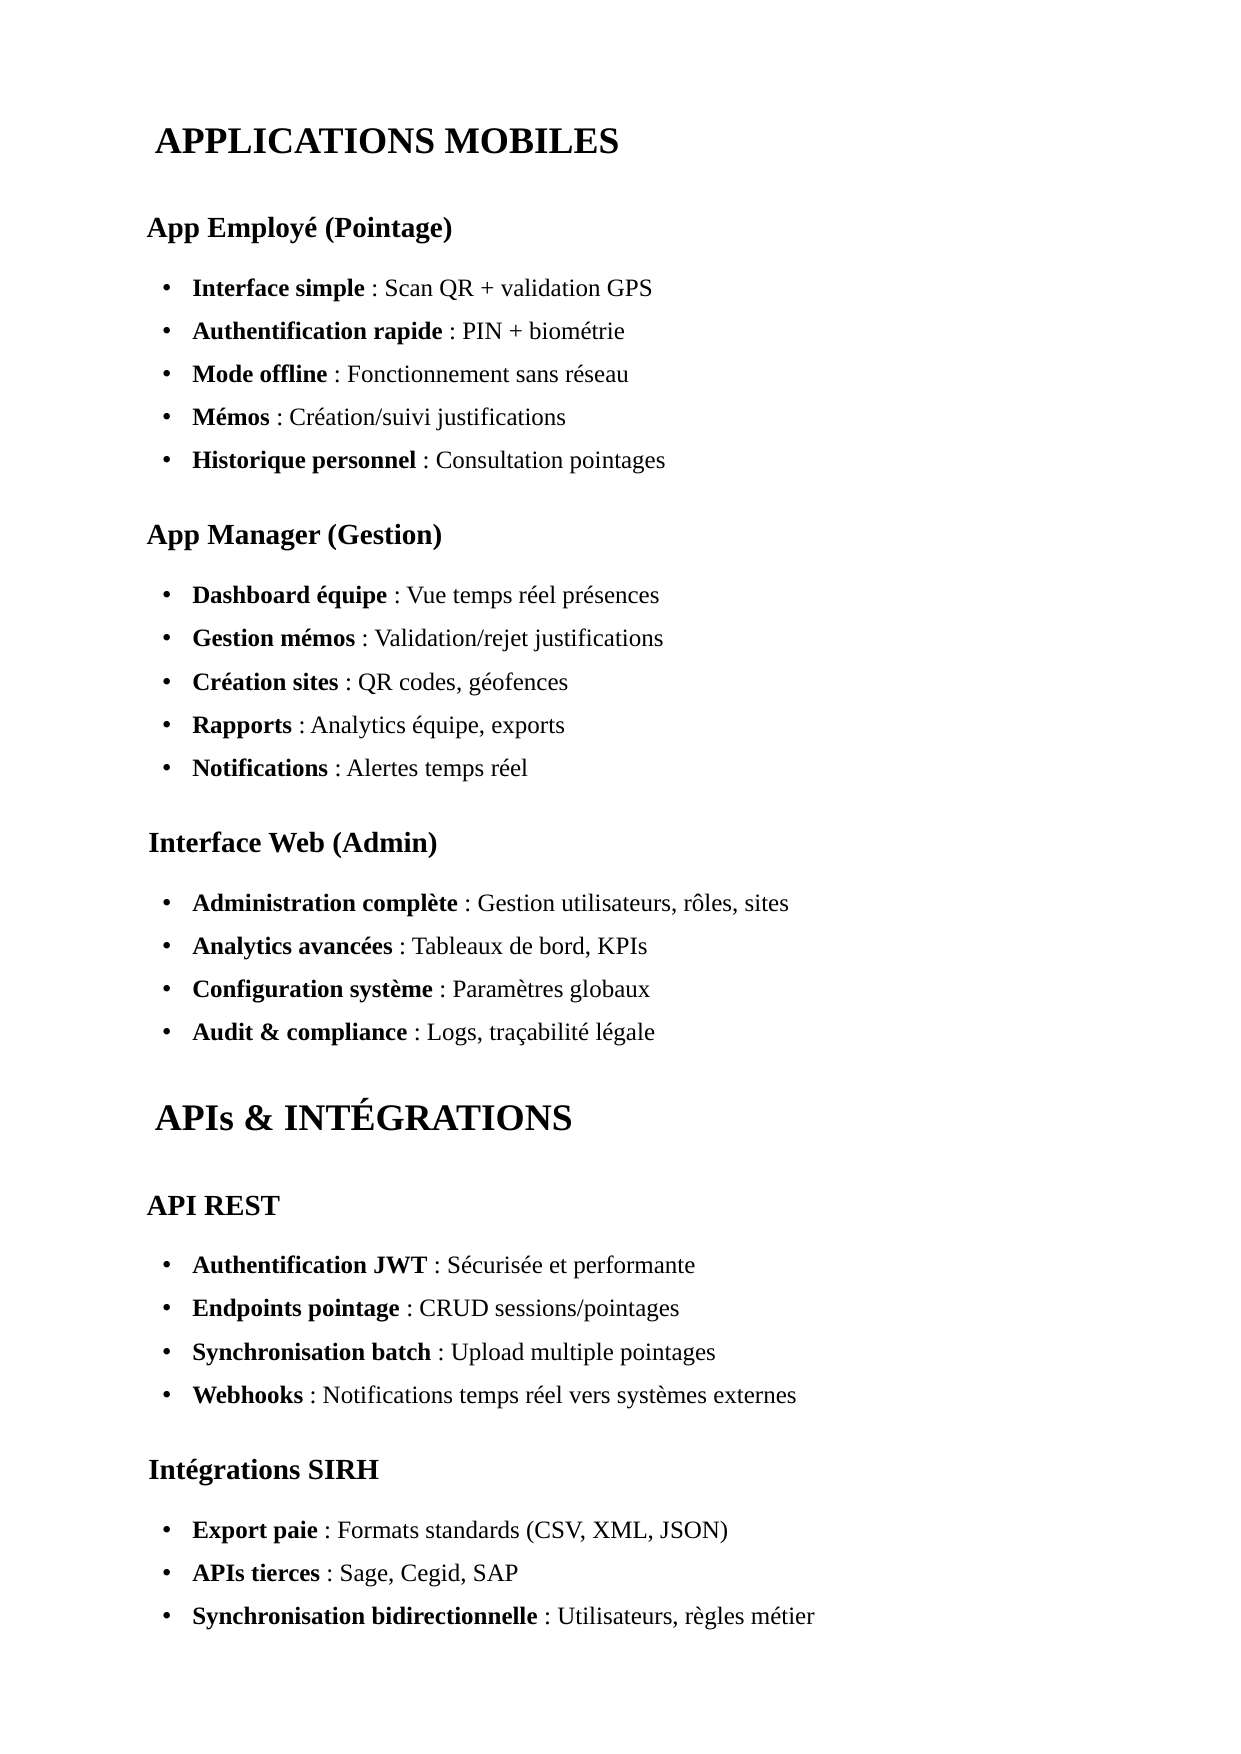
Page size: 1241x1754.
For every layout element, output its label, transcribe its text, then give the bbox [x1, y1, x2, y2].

list Dashboard équipe : Vue temps réel présences [162, 580, 1122, 609]
list Synchronisation batch : Upload multiple pointages [162, 1337, 1122, 1365]
subtitle 👷 App Employé (Pointage) [118, 210, 1122, 243]
list Audit & compliance : Logs, traçabilité légale [162, 1017, 1122, 1046]
list Mémos : Création/suivi justifications [162, 402, 1122, 431]
list Export paie : Formats standards (CSV, XML, JSON) [162, 1515, 1122, 1544]
list Authentification rapide : PIN + biométrie [162, 316, 1122, 344]
list Webhooks : Notifications temps réel vers systèmes externes [162, 1380, 1122, 1408]
list Notifications : Alertes temps réel [162, 753, 1122, 782]
list Mode offline : Fonctionnement sans réseau [162, 359, 1122, 388]
subtitle 📱 APPLICATIONS MOBILES [118, 118, 1122, 161]
subtitle 🔗 Intégrations SIRH [118, 1452, 1122, 1486]
list Synchronisation bidirectionnelle : Utilisateurs, règles métier [162, 1601, 1122, 1630]
list Rapports : Analytics équipe, exports [162, 710, 1122, 738]
list Création sites : QR codes, géofences [162, 667, 1122, 695]
list Historique personnel : Consultation pointages [162, 445, 1122, 474]
list Gestion mémos : Validation/rejet justifications [162, 623, 1122, 652]
subtitle 🔧 APIs & INTÉGRATIONS [118, 1096, 1122, 1139]
list Administration complète : Gestion utilisateurs, rôles, sites [162, 888, 1122, 917]
list Interface simple : Scan QR + validation GPS [162, 273, 1122, 301]
list Analytics avancées : Tableaux de bord, KPIs [162, 931, 1122, 960]
subtitle 👔 App Manager (Gestion) [118, 517, 1122, 551]
list Authentification JWT : Sécurisée et performante [162, 1250, 1122, 1279]
list Endpoints pointage : CRUD sessions/pointages [162, 1293, 1122, 1322]
list APIs tierces : Sage, Cegid, SAP [162, 1558, 1122, 1587]
subtitle 📡 API REST [118, 1188, 1122, 1221]
list Configuration système : Paramètres globaux [162, 974, 1122, 1003]
subtitle 💼 Interface Web (Admin) [118, 825, 1122, 859]
